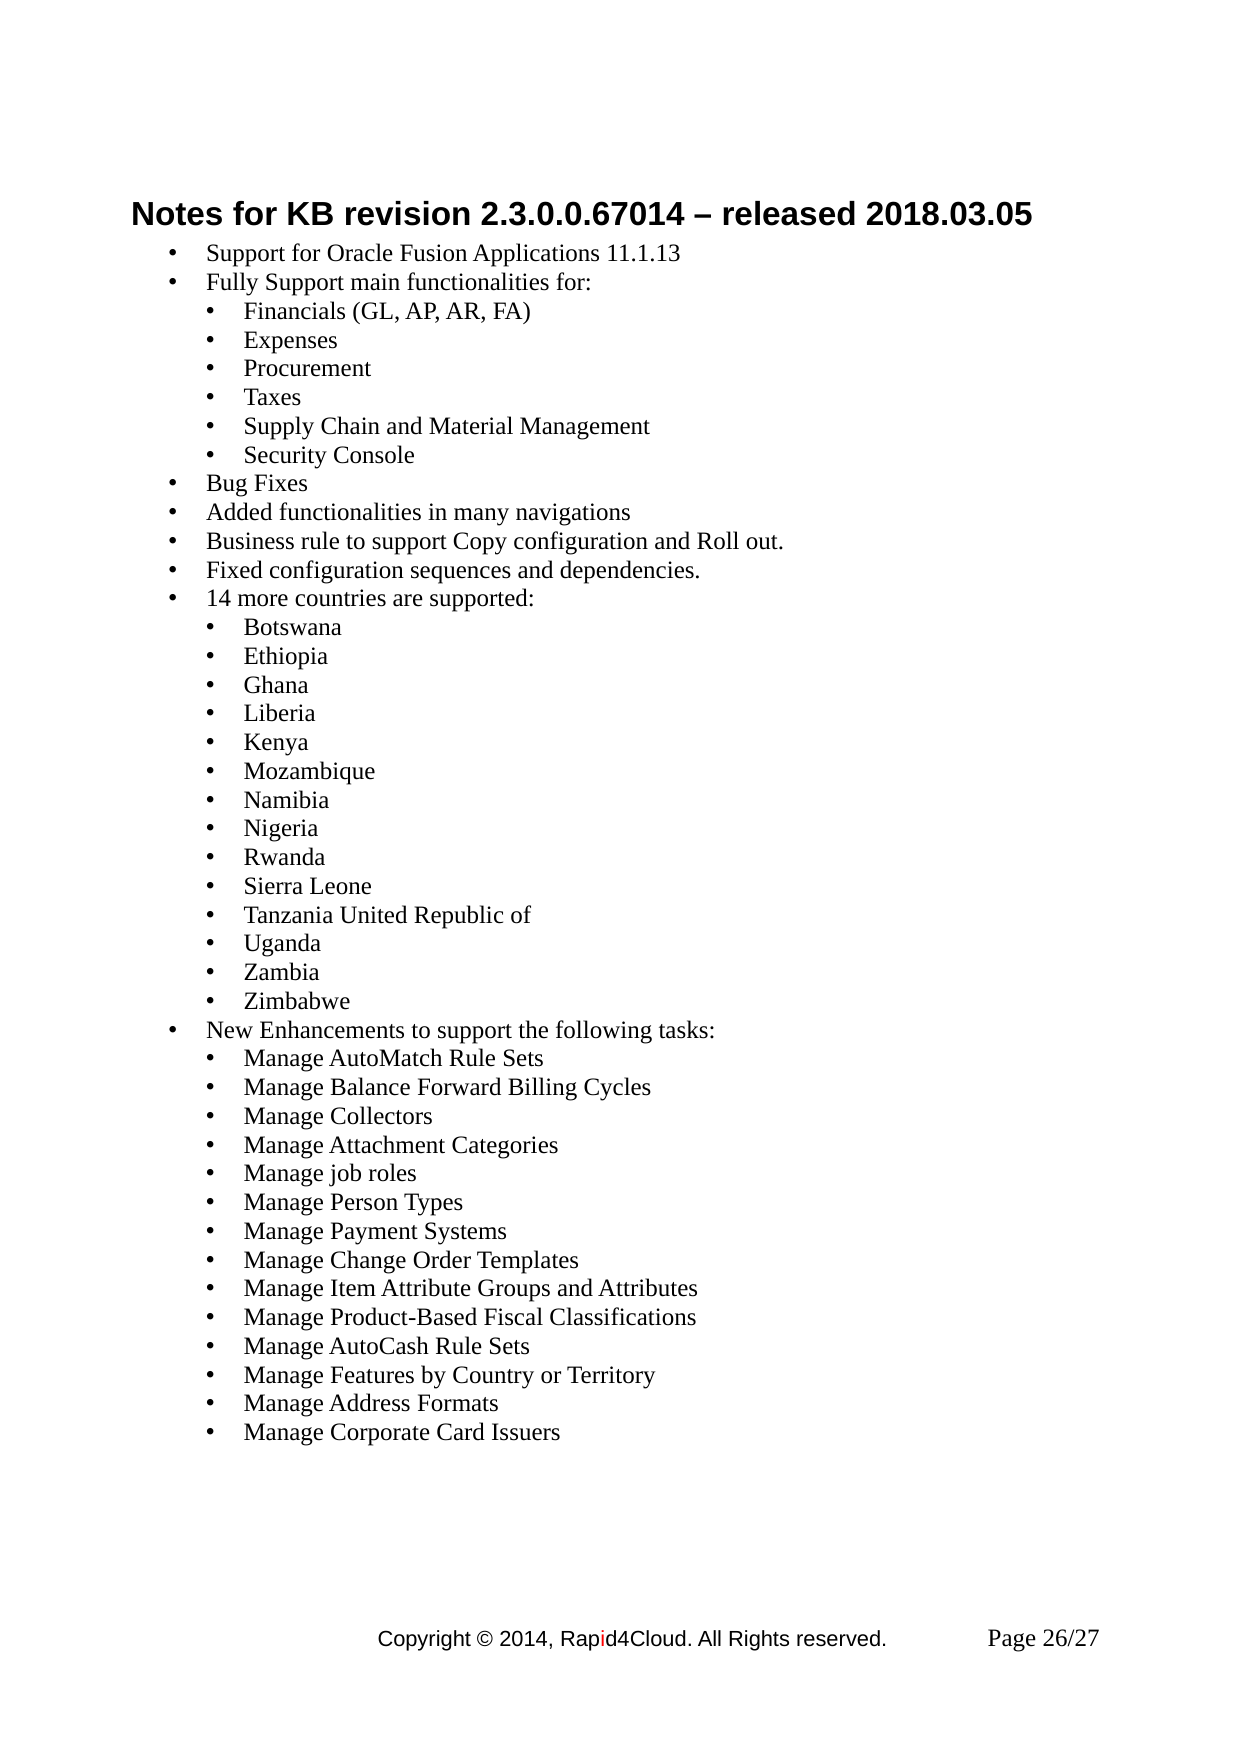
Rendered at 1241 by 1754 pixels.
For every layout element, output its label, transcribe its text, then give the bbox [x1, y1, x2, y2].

list 14 more countries are supported: [168, 583, 1099, 612]
list Fully Support main functionalities for: [168, 267, 1099, 296]
list Manage Change Order Templates [206, 1245, 1099, 1273]
list Manage Attachment Categories [206, 1130, 1099, 1158]
list Mozambique [206, 756, 1099, 785]
list Manage Corporate Card Issuers [206, 1417, 1099, 1446]
list Ghana [206, 670, 1099, 698]
list Manage AutoMatch Rule Sets [206, 1043, 1099, 1072]
list Zimbabwe [206, 986, 1099, 1015]
list Manage Features by Country or Territory [206, 1360, 1099, 1388]
list Kenya [206, 727, 1099, 756]
list Financials (GL, AP, AR, FA) [206, 296, 1099, 325]
list Rwanda [206, 842, 1099, 871]
list Taxes [206, 382, 1099, 411]
subtitle Notes for KB revision 2.3.0.0.67014 – released 2018.03.05 [131, 194, 1099, 232]
list Botswana [206, 612, 1099, 641]
list Support for Oracle Fusion Applications 11.1.13 [168, 238, 1099, 267]
list Bug Fixes [168, 468, 1099, 497]
list Ethiopia [206, 641, 1099, 670]
list Manage Product-Based Fiscal Classifications [206, 1302, 1099, 1331]
list Namibia [206, 785, 1099, 813]
list Expenses [206, 325, 1099, 353]
list Manage Item Attribute Groups and Attributes [206, 1273, 1099, 1302]
list Sierra Leone [206, 871, 1099, 900]
list Uganda [206, 928, 1099, 957]
list Nigeria [206, 813, 1099, 842]
list New Enhancements to support the following tasks: [168, 1015, 1099, 1043]
list Procurement [206, 353, 1099, 382]
list Manage job roles [206, 1158, 1099, 1187]
list Manage Payment Systems [206, 1216, 1099, 1245]
list Manage Balance Forward Billing Cycles [206, 1072, 1099, 1101]
list Manage AutoCash Rule Sets [206, 1331, 1099, 1360]
list Manage Person Types [206, 1187, 1099, 1216]
list Tanzania United Republic of [206, 900, 1099, 928]
list Added functionalities in many navigations [168, 497, 1099, 526]
list Supply Chain and Material Management [206, 411, 1099, 440]
list Liberia [206, 698, 1099, 727]
list Business rule to support Copy configuration and Roll out. [168, 526, 1099, 555]
list Fixed configuration sequences and dependencies. [168, 555, 1099, 583]
list Zambia [206, 957, 1099, 986]
list Manage Address Formats [206, 1388, 1099, 1417]
list Manage Collectors [206, 1101, 1099, 1130]
list Security Console [206, 440, 1099, 468]
